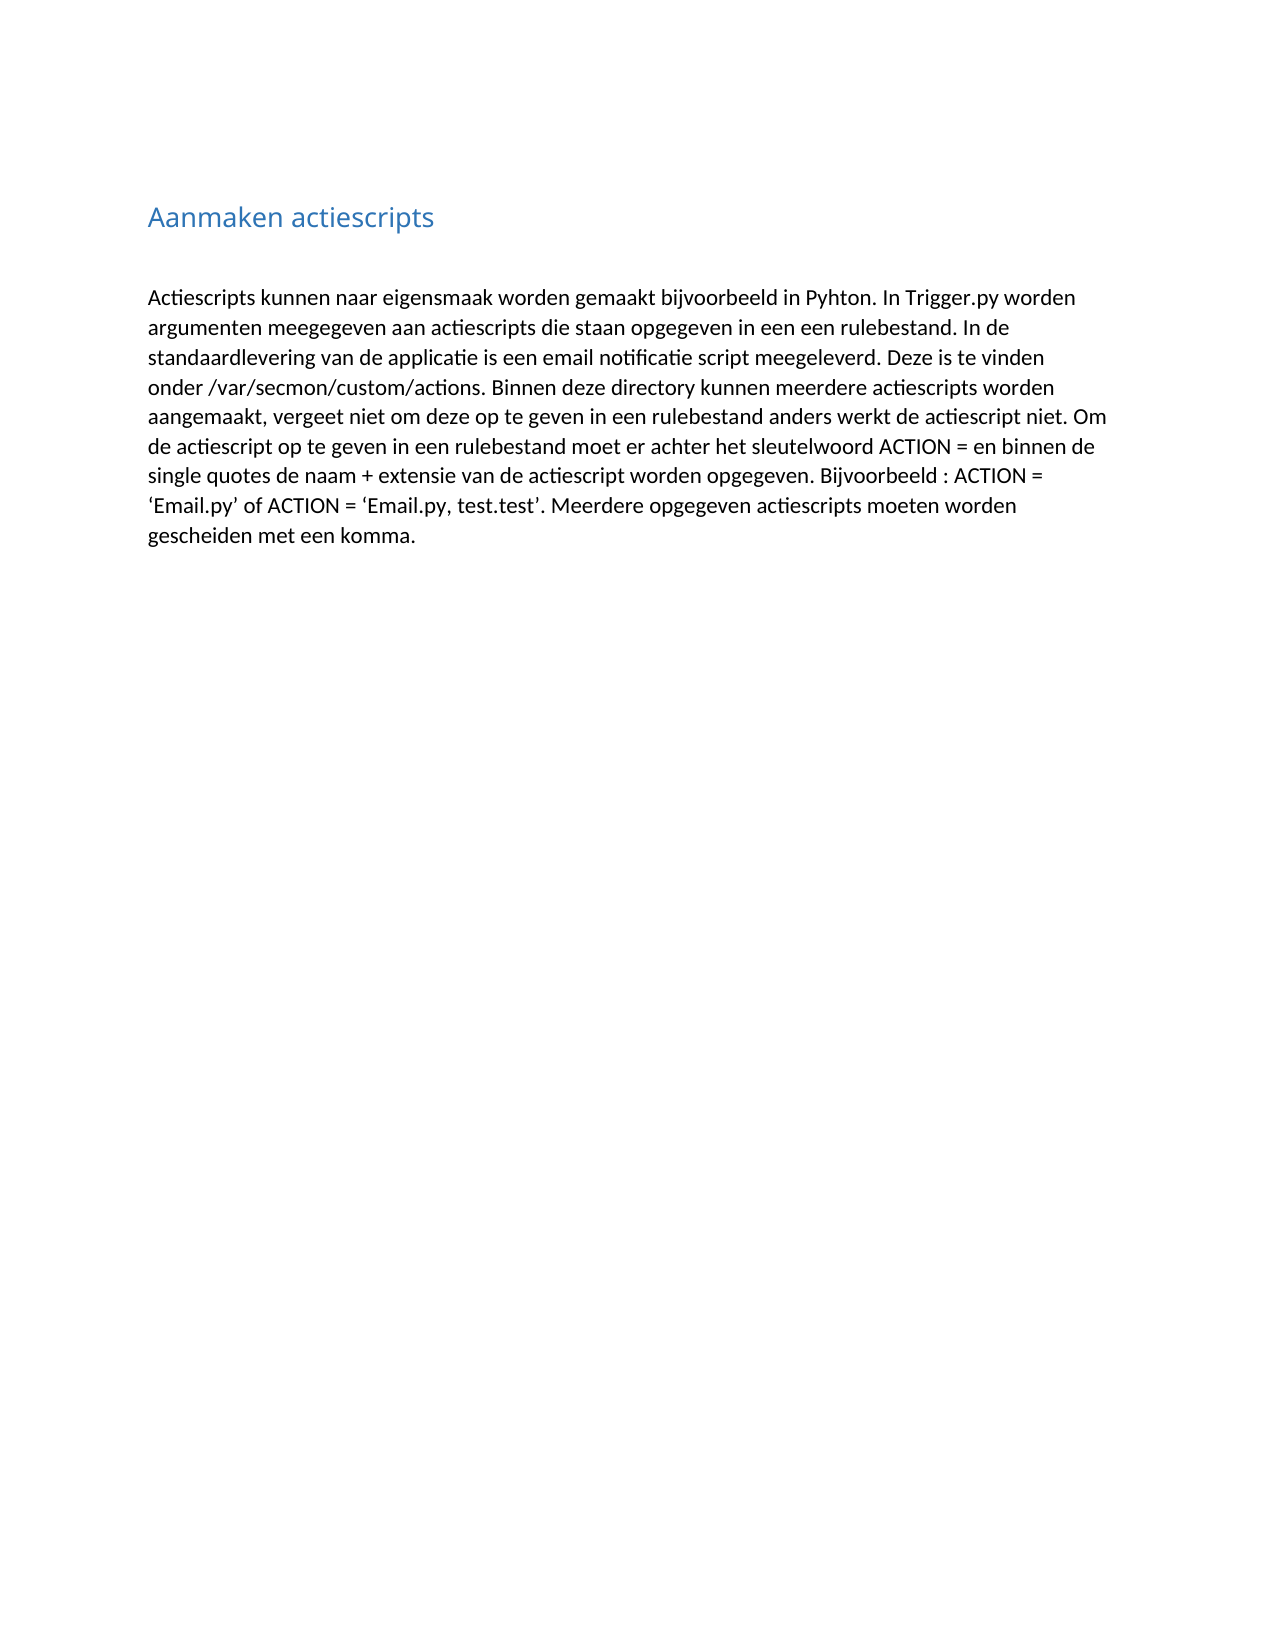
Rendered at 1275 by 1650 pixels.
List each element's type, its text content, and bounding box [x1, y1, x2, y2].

text Actiescripts kunnen naar eigensmaak worden gemaakt bijvoorbeeld in Pyhton. In Trigger.py worden argumenten meegegeven aan actiescripts die staan opgegeven in een een rulebestand. In de standaardlevering van de applicatie is een email notificatie script meegeleverd. Deze is te vinden onder /var/secmon/custom/actions. Binnen deze directory kunnen meerdere actiescripts worden aangemaakt, vergeet niet om deze op te geven in een rulebestand anders werkt de actiescript niet. Om de actiescript op te geven in een rulebestand moet er achter het sleutelwoord ACTION = en binnen de single quotes de naam + extensie van de actiescript worden opgegeven. Bijvoorbeeld : ACTION = ‘Email.py’ of ACTION = ‘Email.py, test.test’. Meerdere opgegeven actiescripts moeten worden gescheiden met een komma. [148, 283, 1127, 549]
subtitle Aanmaken actiescripts [148, 198, 1127, 235]
